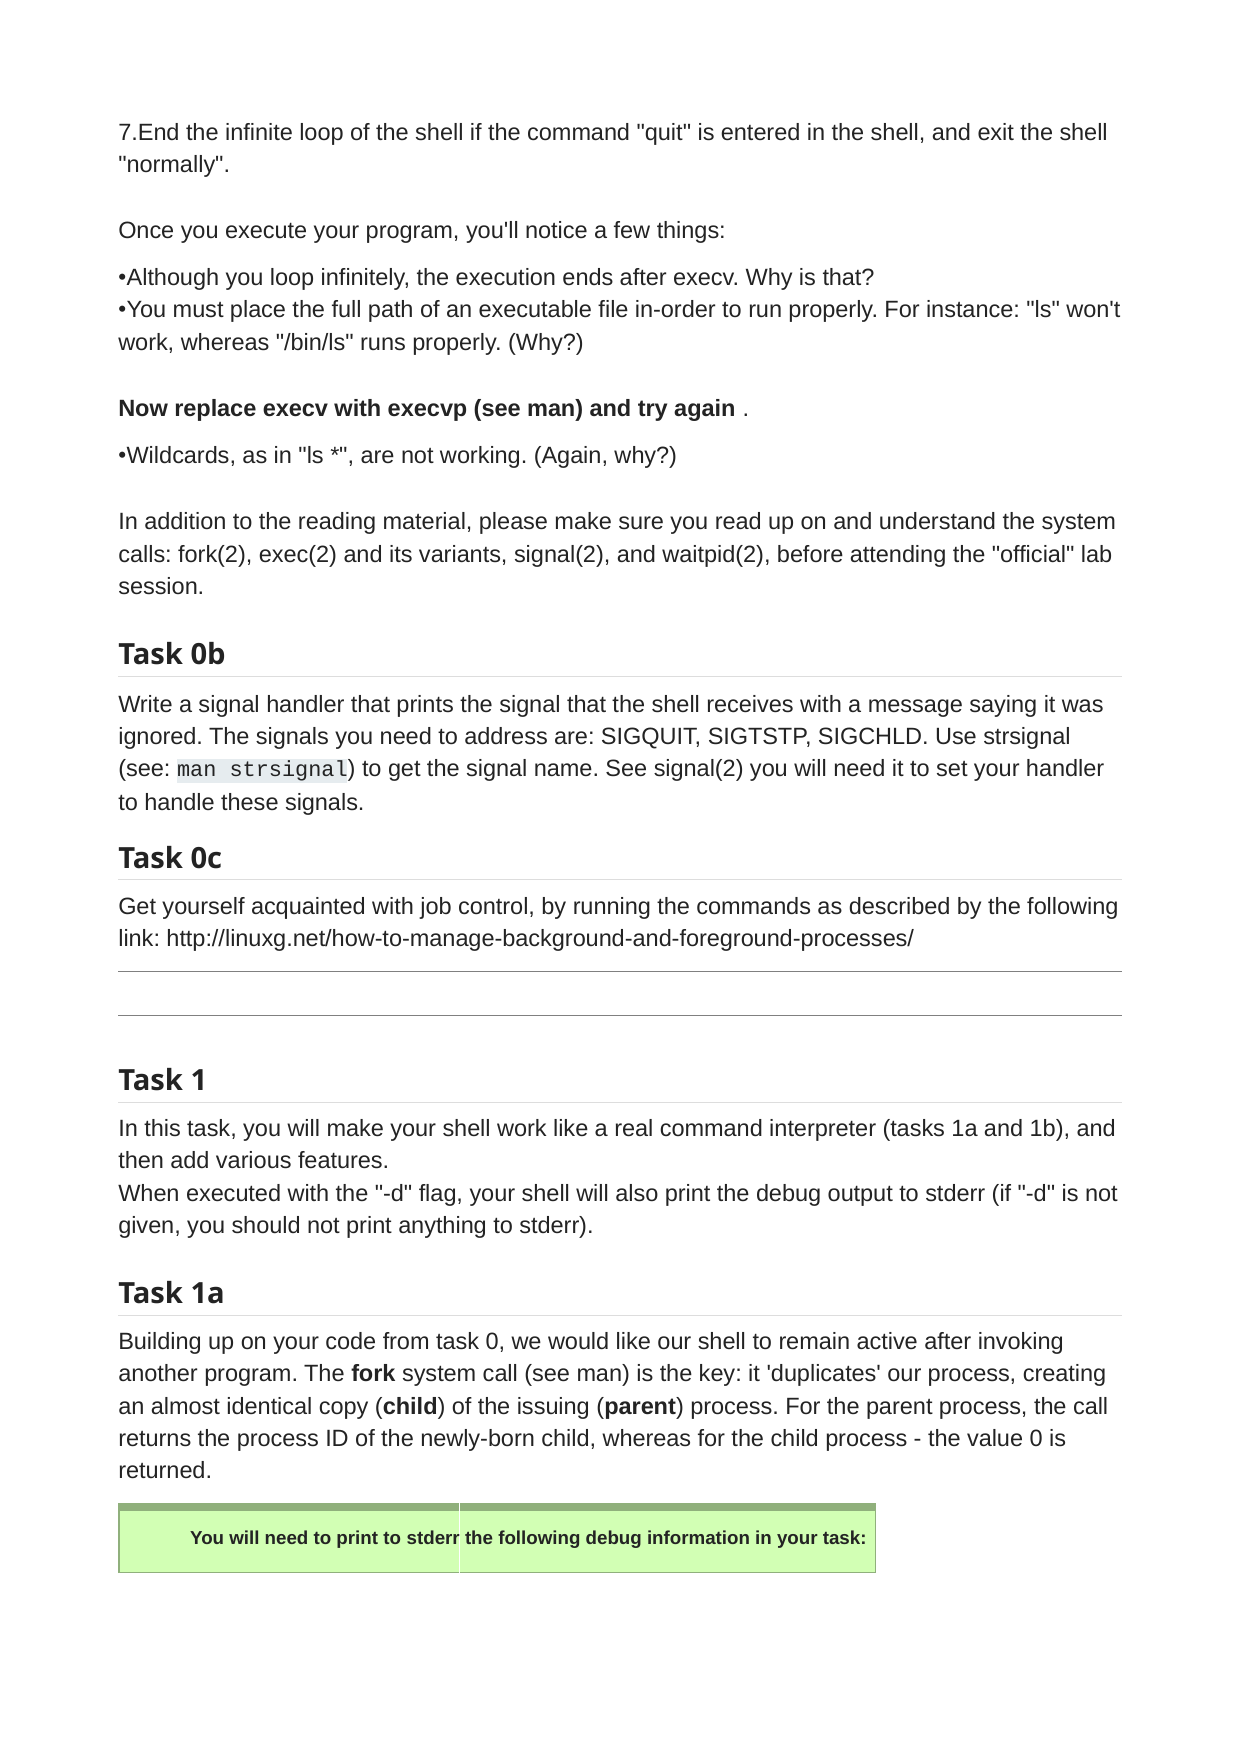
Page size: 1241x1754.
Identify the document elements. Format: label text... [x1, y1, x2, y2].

subtitle Task 0c [118, 837, 1122, 879]
list Wildcards, as in "ls *", are not working. (Again, why?) [118, 441, 1122, 468]
text Get yourself acquainted with job control, by running the commands as described by the following link: http://linuxg.net/how-to-manage-background-and-foreground-processes/ [118, 892, 1122, 951]
subtitle Task 0b [118, 633, 1122, 676]
text In this task, you will make your shell work like a real command interpreter (tasks 1a and 1b), and then add various features. When executed with the "-d" flag, your shell will also print the debug output to stderr (if "-d" is not given, you should not print anything to stderr). [118, 1114, 1122, 1238]
list You must place the full path of an executable file in-order to run properly. For instance: "ls" won't work, whereas "/bin/ls" runs properly. (Why?) [118, 296, 1122, 355]
text You will need to print to stderr the following debug information in your task: [120, 1504, 875, 1572]
text Building up on your code from task 0, we would like our shell to remain active after invoking another program. The fork system call (see man) is the key: it 'duplicates' our process, creating an almost identical copy (child) of the issuing (parent) process. For the parent process, the call returns the process ID of the newly-born child, whereas for the child process - the value 0 is returned. [118, 1328, 1122, 1483]
text In addition to the reading material, please make sure you read up on and understand the system calls: fork(2), exec(2) and its variants, signal(2), and waitpid(2), before attending the "official" lab session. [118, 474, 1122, 599]
list End the infinite loop of the shell if the command "quit" is entered in the shell, and exit the shell "normally". [118, 118, 1122, 177]
text Once you execute your program, you'll notice a few things: [118, 182, 1122, 243]
subtitle Task 1 [118, 1059, 1122, 1102]
subtitle Task 1a [118, 1272, 1122, 1315]
text [876, 1503, 1122, 1573]
text Write a signal handler that prints the signal that the shell receives with a message saying it was ignored. The signals you need to address are: SIGQUIT, SIGTSTP, SIGCHLD. Use strsignal (see: man strsignal) to get the signal name. See signal(2) you will need it to set your handler to handle these signals. [118, 690, 1122, 815]
list Although you loop infinitely, the execution ends after execv. Why is that? [118, 263, 1122, 290]
text Now replace execv with execvp (see man) and try again . [118, 360, 1122, 421]
